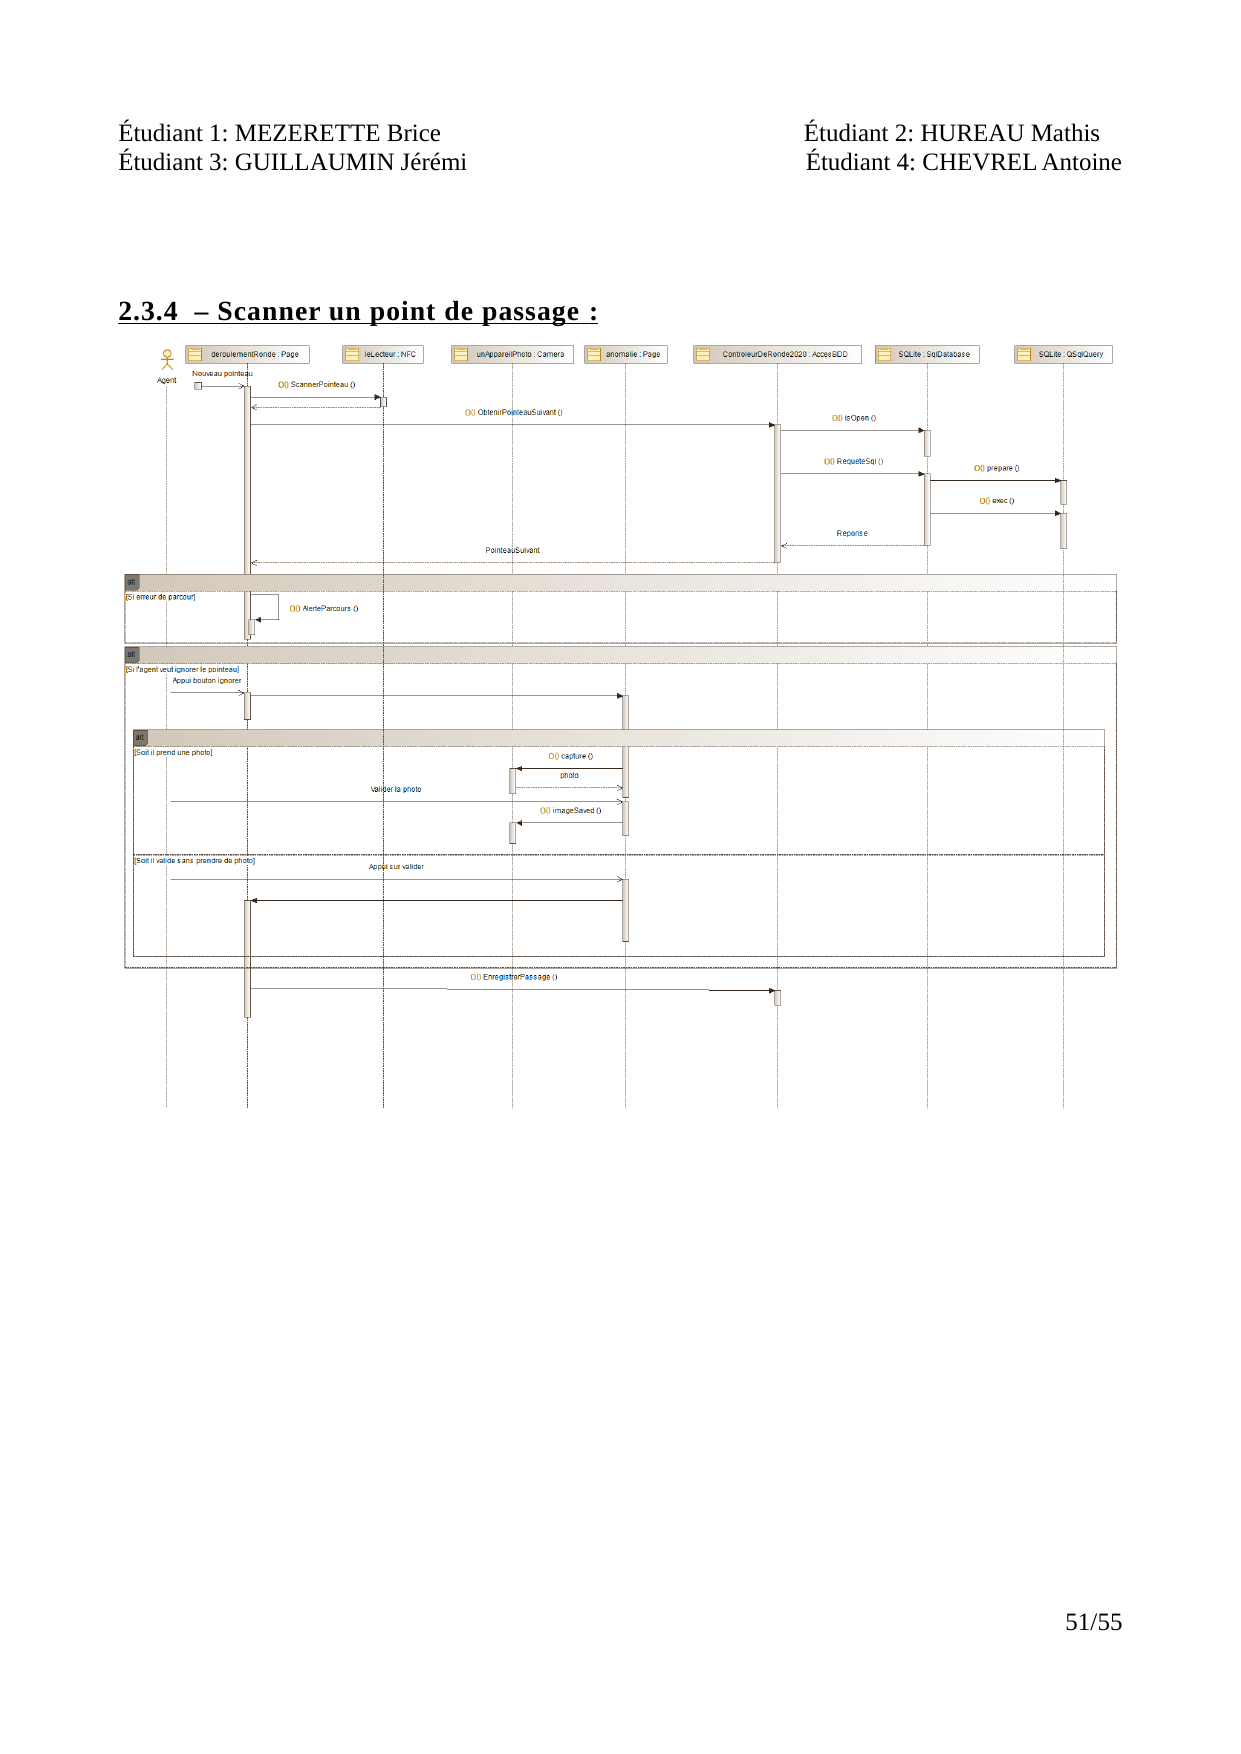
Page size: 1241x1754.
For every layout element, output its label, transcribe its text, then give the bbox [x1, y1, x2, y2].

subtitle 2.3.4 – Scanner un point de passage : [118, 295, 1122, 327]
picture [118, 339, 1123, 1114]
